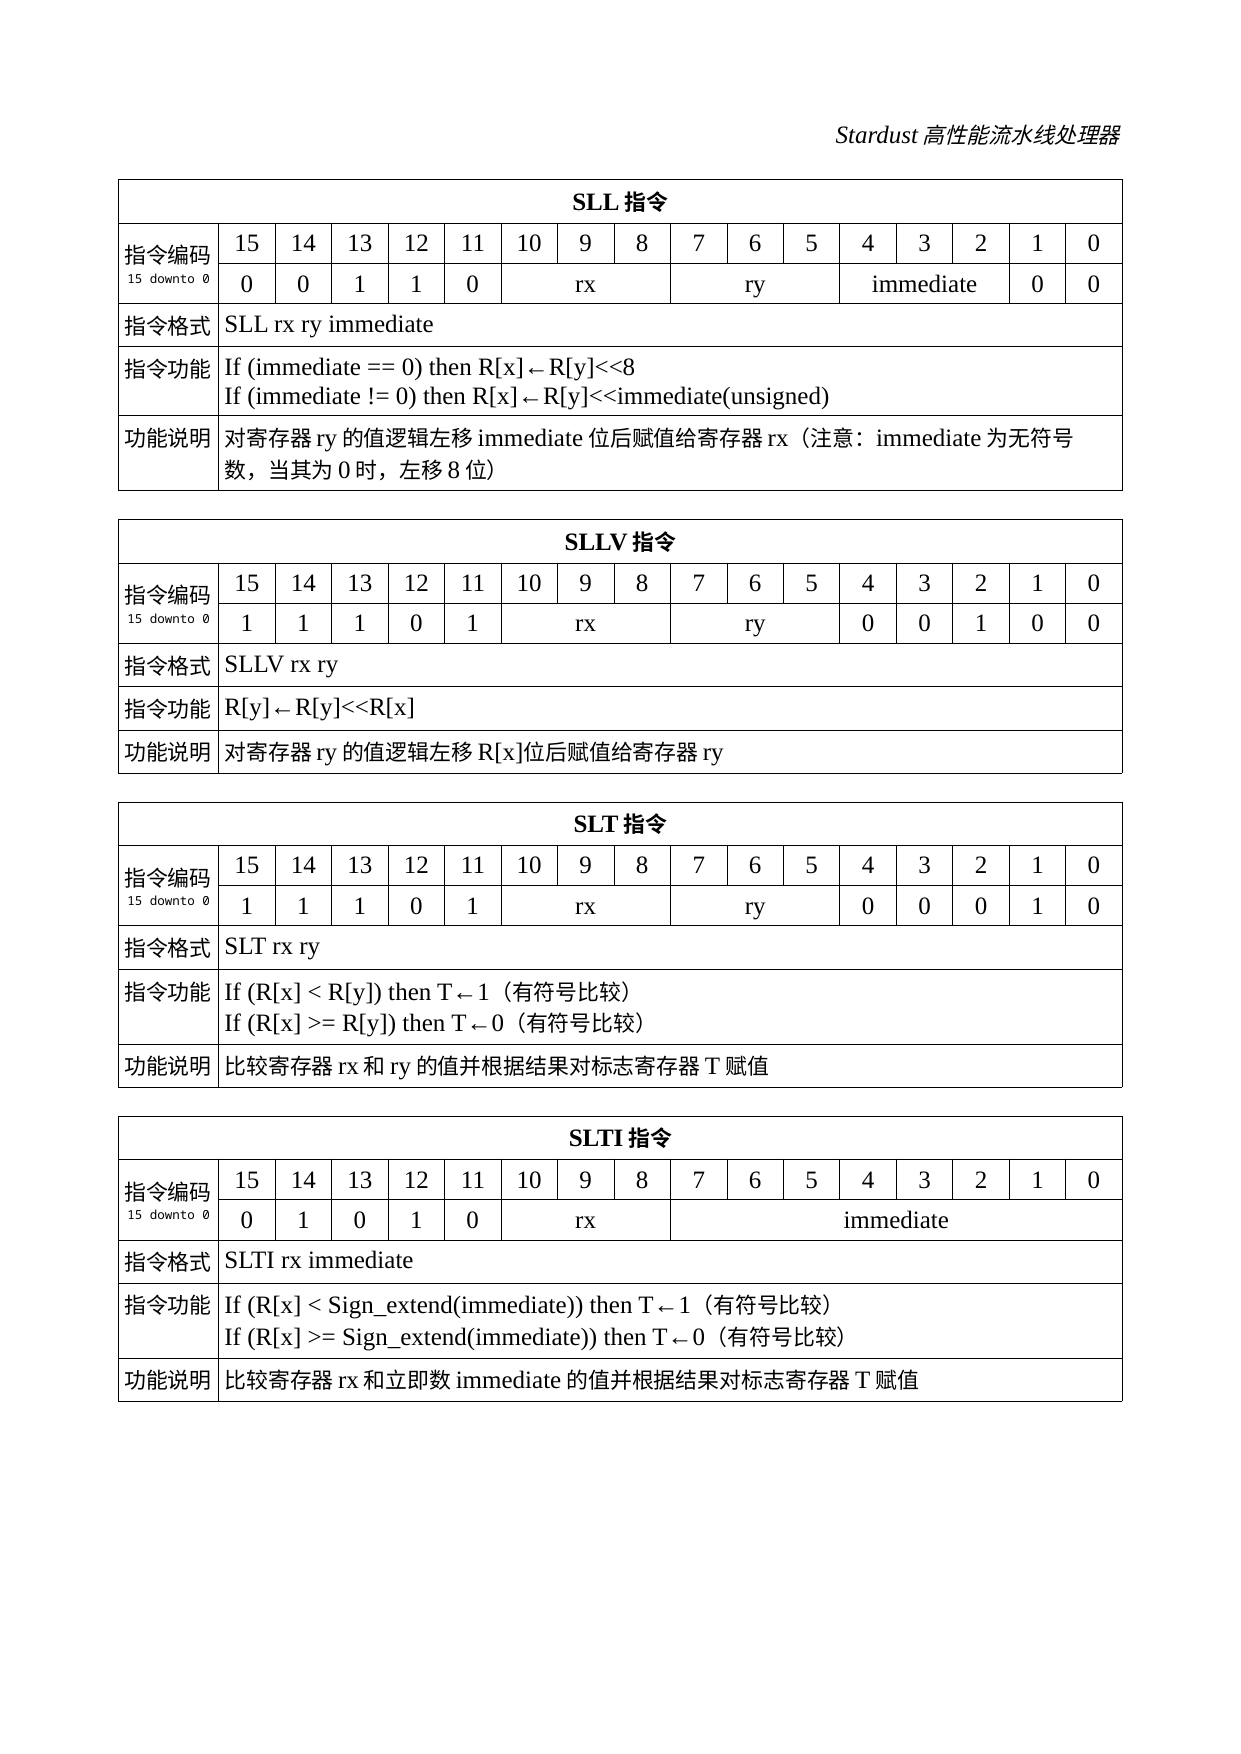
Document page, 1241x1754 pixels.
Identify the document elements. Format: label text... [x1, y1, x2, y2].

table_cell ry [671, 604, 839, 643]
table_cell 10 [502, 1160, 557, 1199]
table_cell 0 [332, 1200, 388, 1239]
table_cell 1 [389, 264, 444, 303]
table_cell 指令格式 [119, 304, 218, 346]
table_cell 1 [219, 886, 275, 925]
table_cell 指令编码 15 downto 0 [119, 846, 218, 925]
table_cell 0 [897, 604, 952, 643]
table_cell 指令格式 [119, 926, 218, 969]
table_cell 8 [615, 1160, 670, 1199]
table_cell 12 [389, 224, 444, 263]
table_cell 1 [445, 604, 501, 643]
table_cell 4 [840, 224, 896, 263]
table_cell 3 [897, 846, 952, 885]
table_cell 7 [671, 1160, 727, 1199]
table_cell 3 [897, 564, 952, 603]
table_cell 1 [445, 886, 501, 925]
table_cell 指令编码 15 downto 0 [119, 564, 218, 643]
table_cell SLT rx ry [219, 926, 1122, 969]
table_cell 1 [276, 1200, 331, 1239]
table_cell 9 [558, 846, 614, 885]
table_cell 14 [276, 564, 331, 603]
table_cell 1 [1010, 224, 1065, 263]
table_cell 1 [276, 886, 331, 925]
table_cell 5 [784, 564, 839, 603]
table_cell 0 [1066, 564, 1122, 603]
table_cell 1 [1010, 886, 1065, 925]
table_cell 10 [502, 224, 557, 263]
table_cell 10 [502, 846, 557, 885]
table_header SLL指令 [119, 180, 1122, 222]
table_cell rx [502, 1200, 670, 1239]
table_cell 0 [1066, 224, 1122, 263]
table_cell 0 [219, 264, 275, 303]
table_cell 2 [953, 1160, 1009, 1199]
table_cell 1 [332, 264, 388, 303]
table_cell 9 [558, 1160, 614, 1199]
table_cell 0 [1010, 604, 1065, 643]
table_cell SLTI rx immediate [219, 1241, 1122, 1283]
table_cell 3 [897, 1160, 952, 1199]
table_cell 6 [728, 564, 783, 603]
table_cell 12 [389, 564, 444, 603]
table_cell If (R[x] < Sign_extend(immediate)) then T←1（有符号比较） If (R[x] >= Sign_extend(immediate)) then T←0（有符号比较） [219, 1284, 1122, 1358]
table_cell 0 [445, 1200, 501, 1239]
table_cell 功能说明 [119, 416, 218, 490]
table_cell 8 [615, 224, 670, 263]
table_cell 指令功能 [119, 1284, 218, 1358]
table_cell immediate [671, 1200, 1122, 1239]
table_cell 0 [1066, 604, 1122, 643]
table_header SLTI指令 [119, 1117, 1122, 1159]
table_cell 指令功能 [119, 970, 218, 1043]
table_cell 12 [389, 1160, 444, 1199]
table_header SLT指令 [119, 803, 1122, 845]
table_cell 6 [728, 224, 783, 263]
table_cell 4 [840, 1160, 896, 1199]
table_cell 0 [1066, 1160, 1122, 1199]
table_cell 功能说明 [119, 1359, 218, 1401]
table_cell 5 [784, 1160, 839, 1199]
table_cell 0 [276, 264, 331, 303]
table_cell 7 [671, 224, 727, 263]
table_cell 4 [840, 564, 896, 603]
table_cell 14 [276, 846, 331, 885]
table_cell 11 [445, 846, 501, 885]
table_cell 指令编码 15 downto 0 [119, 224, 218, 303]
table_cell immediate [840, 264, 1009, 303]
table_cell 0 [840, 604, 896, 643]
table_cell 0 [1066, 886, 1122, 925]
table_cell 1 [332, 604, 388, 643]
table_cell 15 [219, 846, 275, 885]
table_cell 比较寄存器rx和立即数immediate的值并根据结果对标志寄存器T赋值 [219, 1359, 1122, 1401]
table_cell 指令格式 [119, 644, 218, 686]
table_cell rx [502, 264, 670, 303]
table_cell 13 [332, 846, 388, 885]
table_cell 13 [332, 224, 388, 263]
table_cell 5 [784, 224, 839, 263]
table_cell 7 [671, 846, 727, 885]
table_cell SLL rx ry immediate [219, 304, 1122, 346]
table_cell 5 [784, 846, 839, 885]
table_cell 13 [332, 564, 388, 603]
table_cell 功能说明 [119, 1045, 218, 1087]
table_cell 对寄存器ry的值逻辑左移immediate位后赋值给寄存器rx（注意：immediate为无符号数，当其为0时，左移8位） [219, 416, 1122, 490]
table_cell 8 [615, 564, 670, 603]
table_cell 指令格式 [119, 1241, 218, 1283]
table_cell 指令功能 [119, 347, 218, 415]
table_cell 比较寄存器rx和ry的值并根据结果对标志寄存器T赋值 [219, 1045, 1122, 1087]
table_cell 10 [502, 564, 557, 603]
table_cell If (immediate == 0) then R[x]←R[y]<<8 If (immediate != 0) then R[x]←R[y]<<immediate(unsigned) [219, 347, 1122, 415]
table_cell 6 [728, 846, 783, 885]
table_cell 15 [219, 564, 275, 603]
table_cell 2 [953, 224, 1009, 263]
table_cell 对寄存器ry的值逻辑左移R[x]位后赋值给寄存器ry [219, 731, 1122, 773]
table_cell 1 [219, 604, 275, 643]
table_cell 1 [1010, 564, 1065, 603]
table_cell 0 [1010, 264, 1065, 303]
table_cell 1 [1010, 846, 1065, 885]
table_cell rx [502, 604, 670, 643]
table_cell 2 [953, 846, 1009, 885]
table_cell 9 [558, 224, 614, 263]
table_cell 0 [445, 264, 501, 303]
table_cell 0 [389, 886, 444, 925]
table_cell 1 [389, 1200, 444, 1239]
table_cell 1 [332, 886, 388, 925]
table_cell 1 [1010, 1160, 1065, 1199]
table_cell 指令编码 15 downto 0 [119, 1160, 218, 1239]
table_cell 2 [953, 564, 1009, 603]
table_cell 15 [219, 224, 275, 263]
table_cell 功能说明 [119, 731, 218, 773]
table_cell 0 [897, 886, 952, 925]
table_cell 0 [1066, 264, 1122, 303]
table_cell 1 [953, 604, 1009, 643]
table_cell 0 [219, 1200, 275, 1239]
table_cell 7 [671, 564, 727, 603]
table_cell 9 [558, 564, 614, 603]
table_cell 12 [389, 846, 444, 885]
table_cell rx [502, 886, 670, 925]
table_cell 0 [840, 886, 896, 925]
table_cell 6 [728, 1160, 783, 1199]
table_cell If (R[x] < R[y]) then T←1（有符号比较） If (R[x] >= R[y]) then T←0（有符号比较） [219, 970, 1122, 1043]
table_cell 3 [897, 224, 952, 263]
table_cell 0 [953, 886, 1009, 925]
table_header SLLV指令 [119, 520, 1122, 562]
table_cell 11 [445, 564, 501, 603]
table_cell 0 [389, 604, 444, 643]
table_cell 1 [276, 604, 331, 643]
table_cell ry [671, 886, 839, 925]
table_cell 14 [276, 224, 331, 263]
table_cell 0 [1066, 846, 1122, 885]
table_cell 15 [219, 1160, 275, 1199]
table_cell 4 [840, 846, 896, 885]
table_cell 8 [615, 846, 670, 885]
table_cell 14 [276, 1160, 331, 1199]
table_cell 指令功能 [119, 687, 218, 729]
table_cell ry [671, 264, 839, 303]
table_cell 13 [332, 1160, 388, 1199]
table_cell 11 [445, 224, 501, 263]
table_cell 11 [445, 1160, 501, 1199]
table_cell SLLV rx ry [219, 644, 1122, 686]
table_cell R[y]←R[y]<<R[x] [219, 687, 1122, 729]
